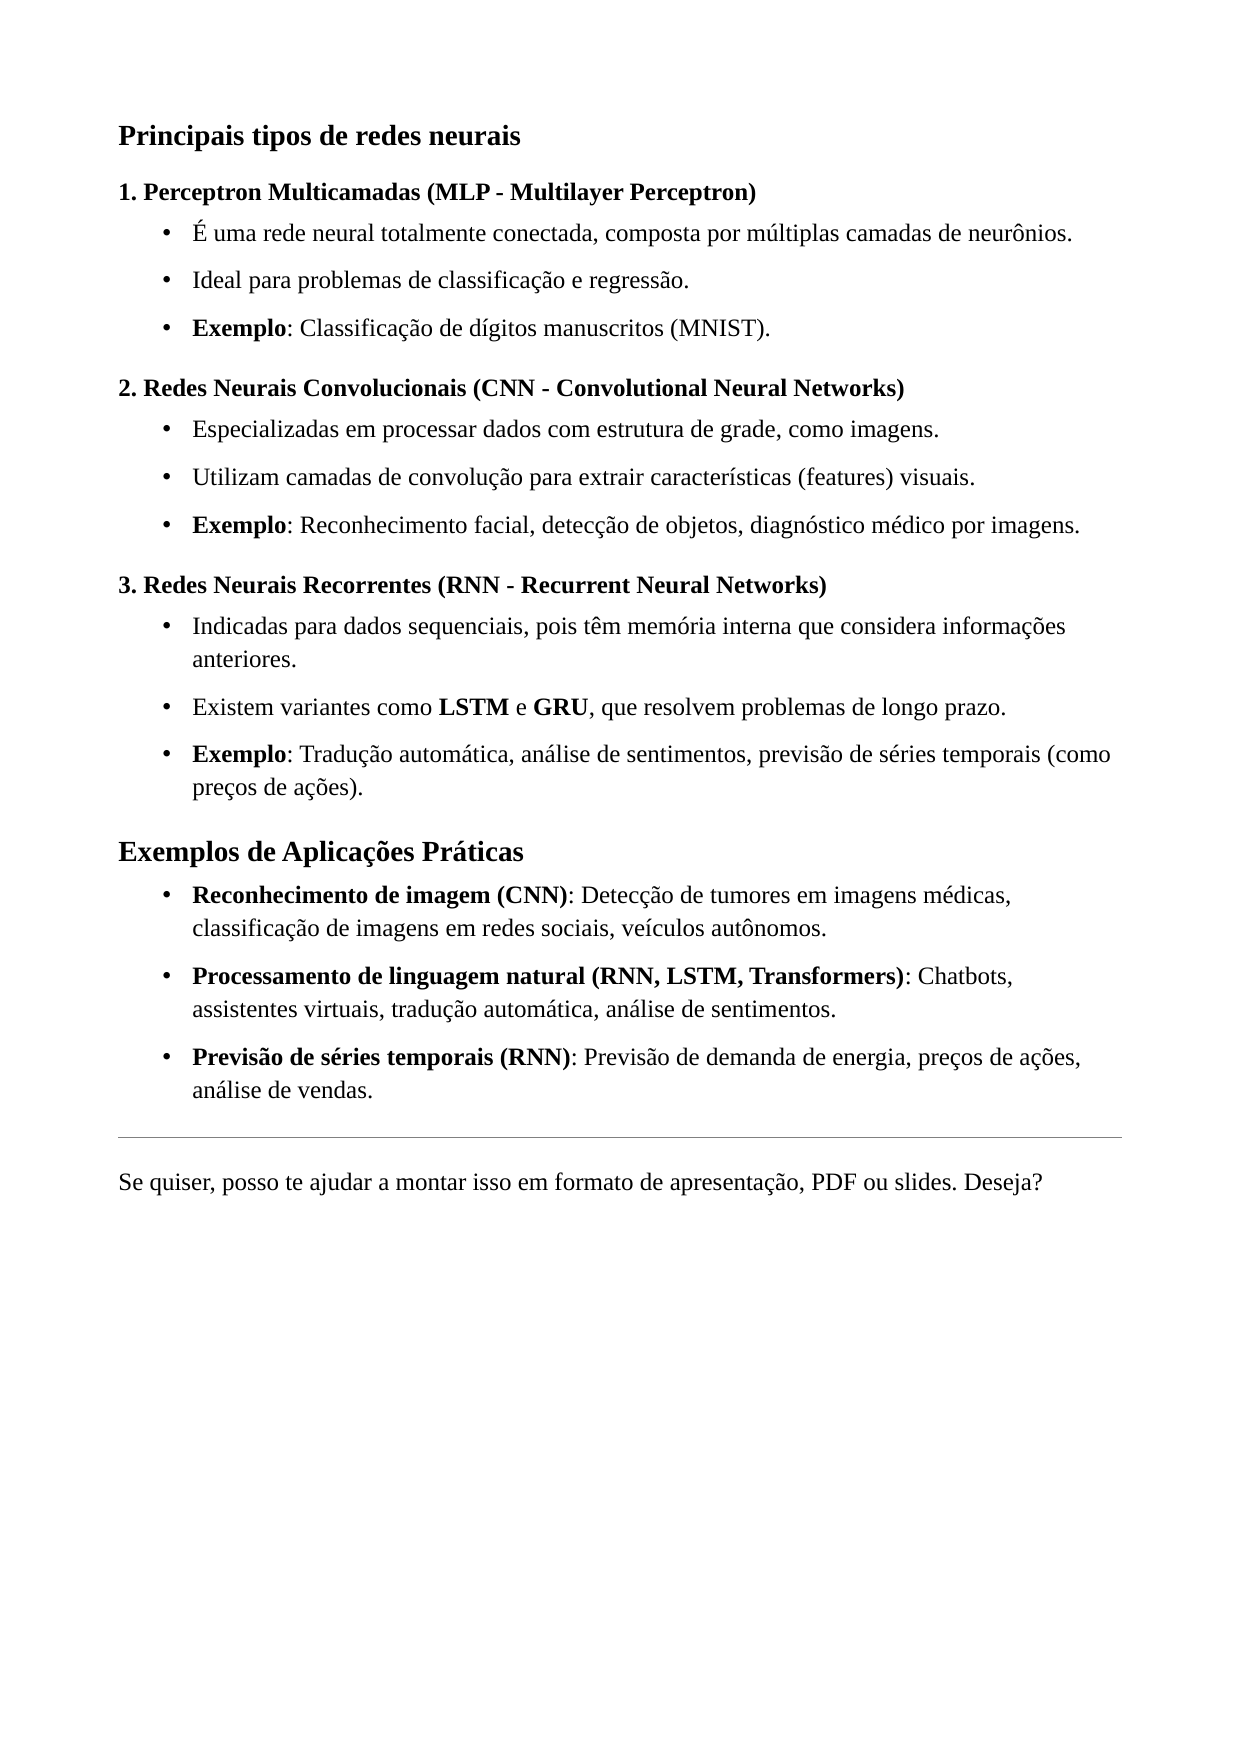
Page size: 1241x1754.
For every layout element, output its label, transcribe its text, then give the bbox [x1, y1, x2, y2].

list Existem variantes como LSTM e GRU, que resolvem problemas de longo prazo. [162, 692, 1122, 720]
subtitle 3. Redes Neurais Recorrentes (RNN - Recurrent Neural Networks) [118, 570, 1122, 598]
subtitle Principais tipos de redes neurais [118, 118, 1122, 152]
list Processamento de linguagem natural (RNN, LSTM, Transformers): Chatbots, assistentes virtuais, tradução automática, análise de sentimentos. [162, 961, 1122, 1023]
list Ideal para problemas de classificação e regressão. [162, 266, 1122, 294]
list É uma rede neural totalmente conectada, composta por múltiplas camadas de neurônios. [162, 218, 1122, 247]
list Reconhecimento de imagem (CNN): Detecção de tumores em imagens médicas, classificação de imagens em redes sociais, veículos autônomos. [162, 881, 1122, 942]
subtitle 2. Redes Neurais Convolucionais (CNN - Convolutional Neural Networks) [118, 373, 1122, 402]
list Exemplo: Tradução automática, análise de sentimentos, previsão de séries temporais (como preços de ações). [162, 739, 1122, 801]
subtitle 1. Perceptron Multicamadas (MLP - Multilayer Perceptron) [118, 177, 1122, 205]
subtitle Exemplos de Aplicações Práticas [118, 834, 1122, 868]
text Se quiser, posso te ajudar a montar isso em formato de apresentação, PDF ou slides. Deseja? [118, 1167, 1122, 1195]
list Exemplo: Reconhecimento facial, detecção de objetos, diagnóstico médico por imagens. [162, 510, 1122, 538]
list Indicadas para dados sequenciais, pois têm memória interna que considera informações anteriores. [162, 611, 1122, 673]
list Exemplo: Classificação de dígitos manuscritos (MNIST). [162, 313, 1122, 342]
list Utilizam camadas de convolução para extrair características (features) visuais. [162, 462, 1122, 491]
list Especializadas em processar dados com estrutura de grade, como imagens. [162, 414, 1122, 443]
list Previsão de séries temporais (RNN): Previsão de demanda de energia, preços de ações, análise de vendas. [162, 1042, 1122, 1103]
